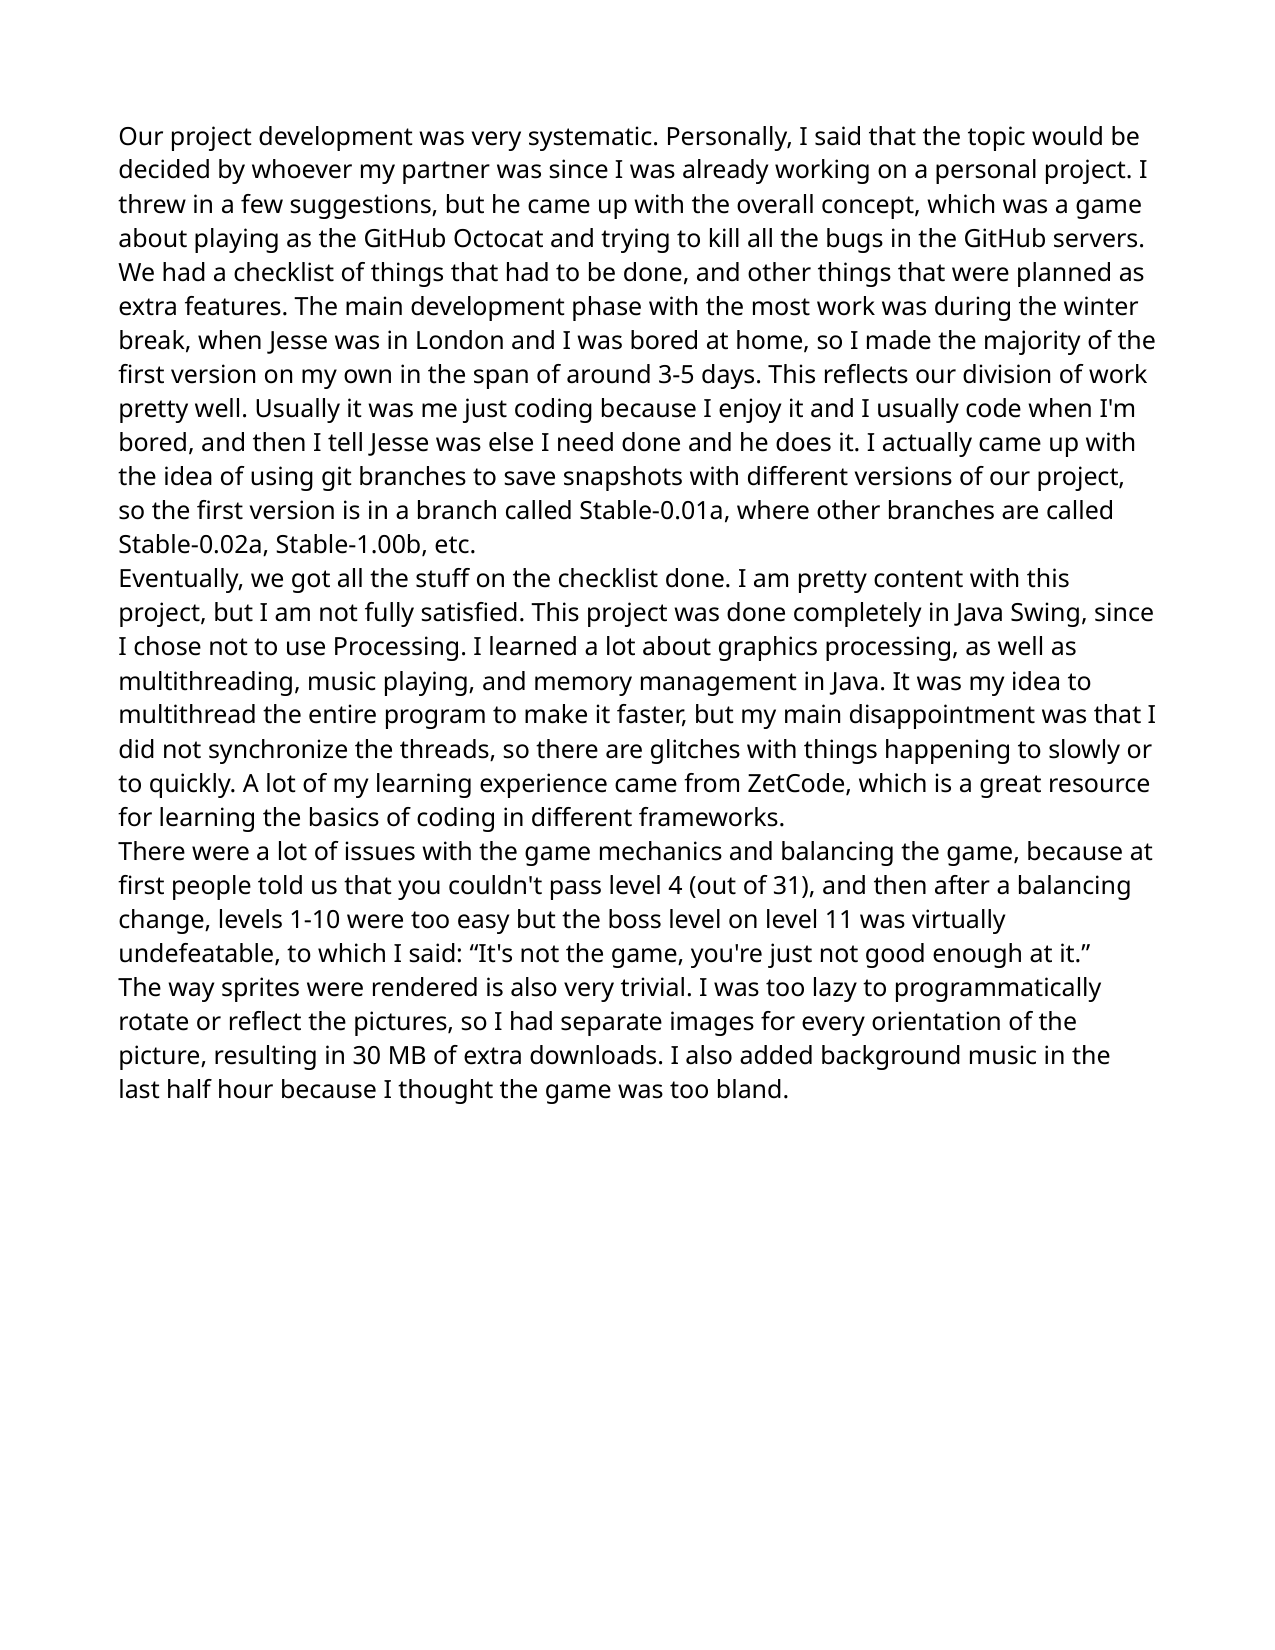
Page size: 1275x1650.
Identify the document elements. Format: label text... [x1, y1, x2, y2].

text There were a lot of issues with the game mechanics and balancing the game, because at first people told us that you couldn't pass level 4 (out of 31), and then after a balancing change, levels 1-10 were too easy but the boss level on level 11 was virtually undefeatable, to which I said: “It's not the game, you're just not good enough at it.” [118, 833, 1157, 970]
text Our project development was very systematic. Personally, I said that the topic would be decided by whoever my partner was since I was already working on a personal project. I threw in a few suggestions, but he came up with the overall concept, which was a game about playing as the GitHub Octocat and trying to kill all the bugs in the GitHub servers. We had a checklist of things that had to be done, and other things that were planned as extra features. The main development phase with the most work was during the winter break, when Jesse was in London and I was bored at home, so I made the majority of the first version on my own in the span of around 3-5 days. This reflects our division of work pretty well. Usually it was me just coding because I enjoy it and I usually code when I'm bored, and then I tell Jesse was else I need done and he does it. I actually came up with the idea of using git branches to save snapshots with different versions of our project, so the first version is in a branch called Stable-0.01a, where other branches are called Stable-0.02a, Stable-1.00b, etc. [118, 118, 1157, 561]
text Eventually, we got all the stuff on the checklist done. I am pretty content with this project, but I am not fully satisfied. This project was done completely in Java Swing, since I chose not to use Processing. I learned a lot about graphics processing, as well as multithreading, music playing, and memory management in Java. It was my idea to multithread the entire program to make it faster, but my main disappointment was that I did not synchronize the threads, so there are glitches with things happening to slowly or to quickly. A lot of my learning experience came from ZetCode, which is a great resource for learning the basics of coding in different frameworks. [118, 561, 1157, 833]
text The way sprites were rendered is also very trivial. I was too lazy to programmatically rotate or reflect the pictures, so I had separate images for every orientation of the picture, resulting in 30 MB of extra downloads. I also added background music in the last half hour because I thought the game was too bland. [118, 970, 1157, 1106]
